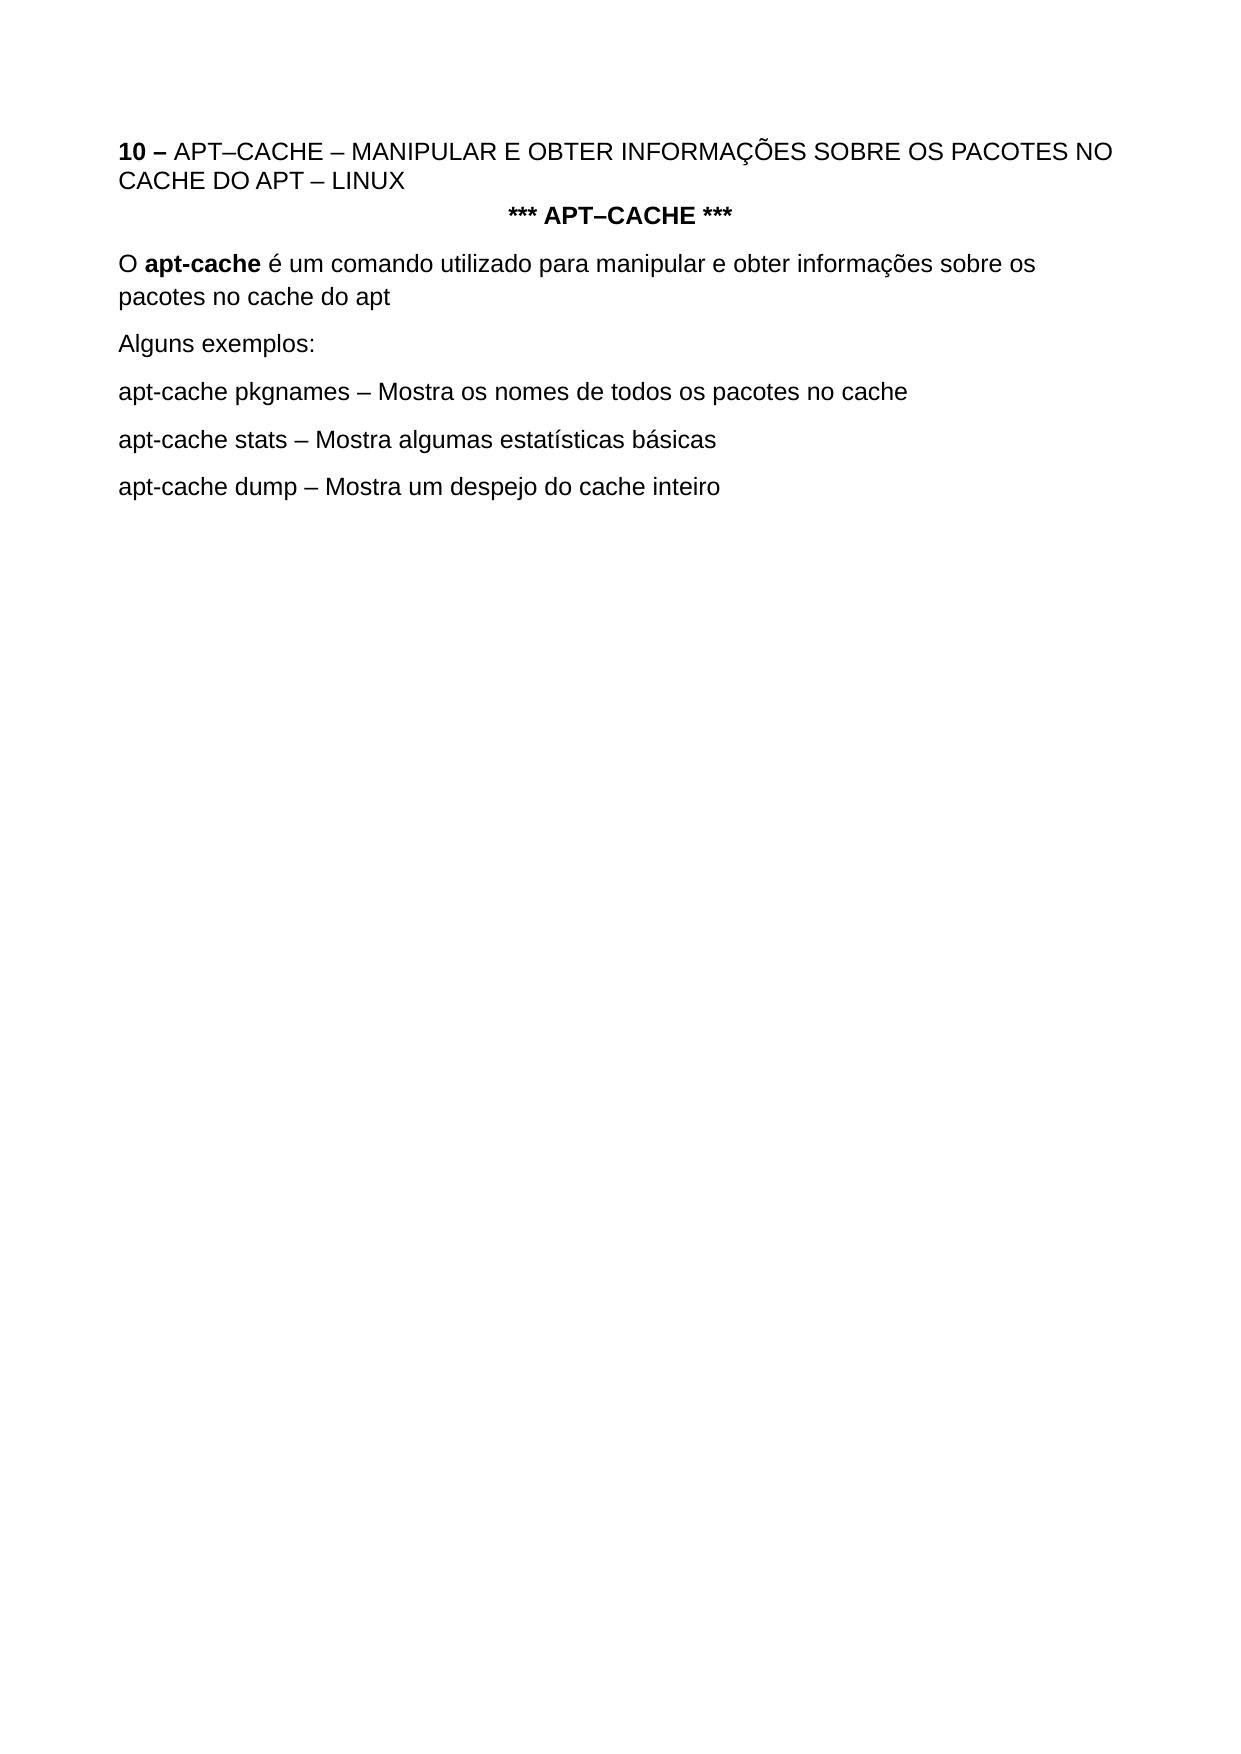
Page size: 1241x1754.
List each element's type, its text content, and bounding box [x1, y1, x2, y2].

text Alguns exemplos: [118, 329, 1122, 358]
text apt-cache stats – Mostra algumas estatísticas básicas [118, 425, 1122, 453]
text *** APT–CACHE *** [118, 201, 1122, 230]
subtitle 10 – APT–CACHE – MANIPULAR E OBTER INFORMAÇÕES SOBRE OS PACOTES NO CACHE DO APT – LINUX [118, 137, 1122, 195]
text O apt-cache é um comando utilizado para manipular e obter informações sobre os pacotes no cache do apt [118, 249, 1122, 311]
text apt-cache dump – Mostra um despejo do cache inteiro [118, 472, 1122, 501]
text apt-cache pkgnames – Mostra os nomes de todos os pacotes no cache [118, 377, 1122, 406]
